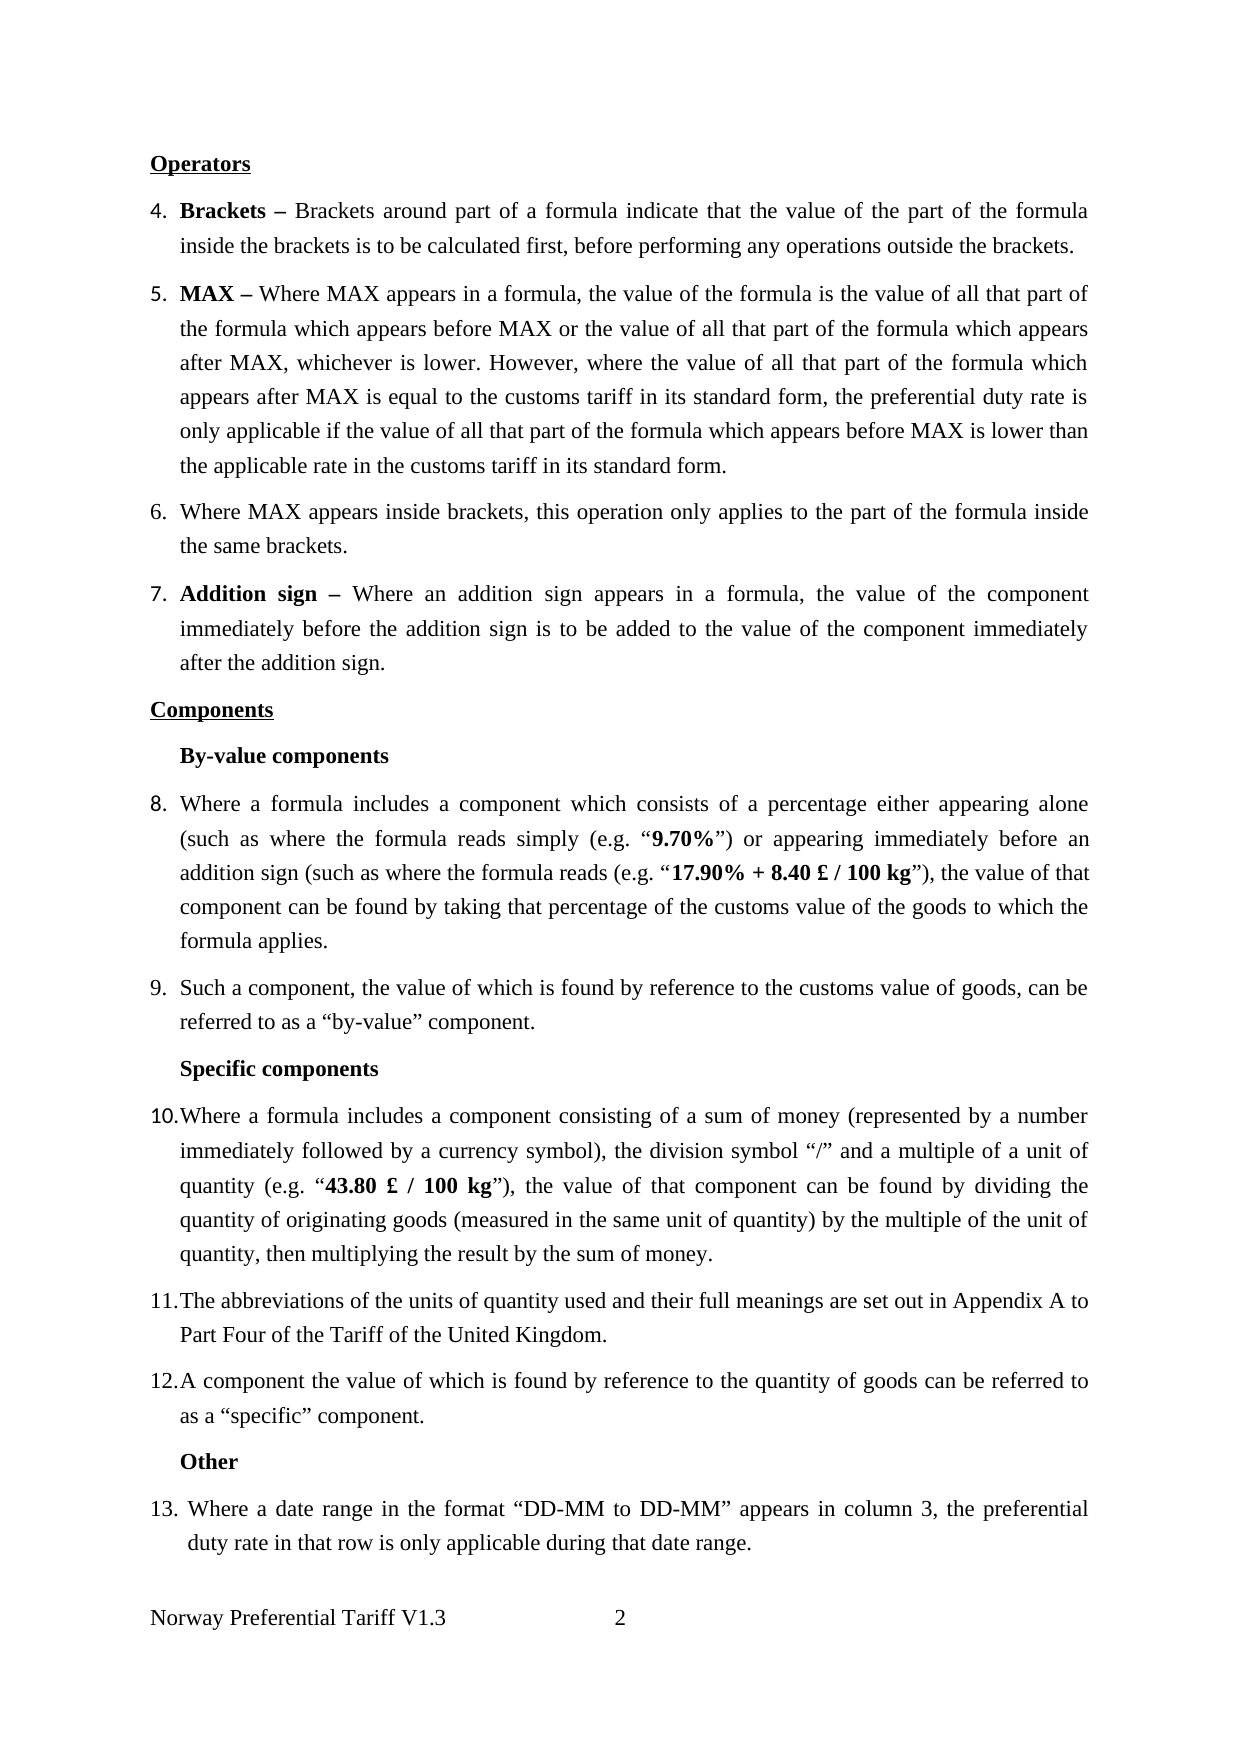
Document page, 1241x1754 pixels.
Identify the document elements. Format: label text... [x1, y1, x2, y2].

list Where a date range in the format “DD-MM to DD-MM” appears in column 3, the preferential duty rate in that row is only applicable during that date range. [150, 1495, 1090, 1556]
list Where a formula includes a component which consists of a percentage either appearing alone (such as where the formula reads simply (e.g. “9.70%”) or appearing immediately before an addition sign (such as where the formula reads (e.g. “17.90% + 8.40 £ / 100 kg”), the value of that component can be found by taking that percentage of the customs value of the goods to which the formula applies. [150, 789, 1090, 954]
list Addition sign – Where an addition sign appears in a formula, the value of the component immediately before the addition sign is to be added to the value of the component immediately after the addition sign. [150, 579, 1090, 676]
text Other [150, 1448, 1090, 1475]
list A component the value of which is found by reference to the quantity of goods can be referred to as a “specific” component. [150, 1367, 1090, 1428]
list Where MAX appears inside brackets, this operation only applies to the part of the formula inside the same brackets. [150, 498, 1090, 559]
list Brackets – Brackets around part of a formula indicate that the value of the part of the formula inside the brackets is to be calculated first, before performing any operations outside the brackets. [150, 197, 1090, 259]
list Specific components [179, 1055, 1090, 1081]
list By-value components [179, 742, 1090, 769]
list Where a formula includes a component consisting of a sum of money (represented by a number immediately followed by a currency symbol), the division symbol “/” and a multiple of a unit of quantity (e.g. “43.80 £ / 100 kg”), the value of that component can be found by dividing the quantity of originating goods (measured in the same unit of quantity) by the multiple of the unit of quantity, then multiplying the result by the sum of money. [150, 1102, 1090, 1266]
text Components [150, 696, 1090, 722]
text Operators [150, 150, 1090, 176]
list Such a component, the value of which is found by reference to the customs value of goods, can be referred to as a “by-value” component. [150, 974, 1090, 1035]
list The abbreviations of the units of quantity used and their full meanings are set out in Appendix A to Part Four of the Tariff of the United Kingdom. [150, 1287, 1090, 1347]
list MAX – Where MAX appears in a formula, the value of the formula is the value of all that part of the formula which appears before MAX or the value of all that part of the formula which appears after MAX, whichever is lower. However, where the value of all that part of the formula which appears after MAX is equal to the customs tariff in its standard form, the preferential duty rate is only applicable if the value of all that part of the formula which appears before MAX is lower than the applicable rate in the customs tariff in its standard form. [150, 279, 1090, 478]
